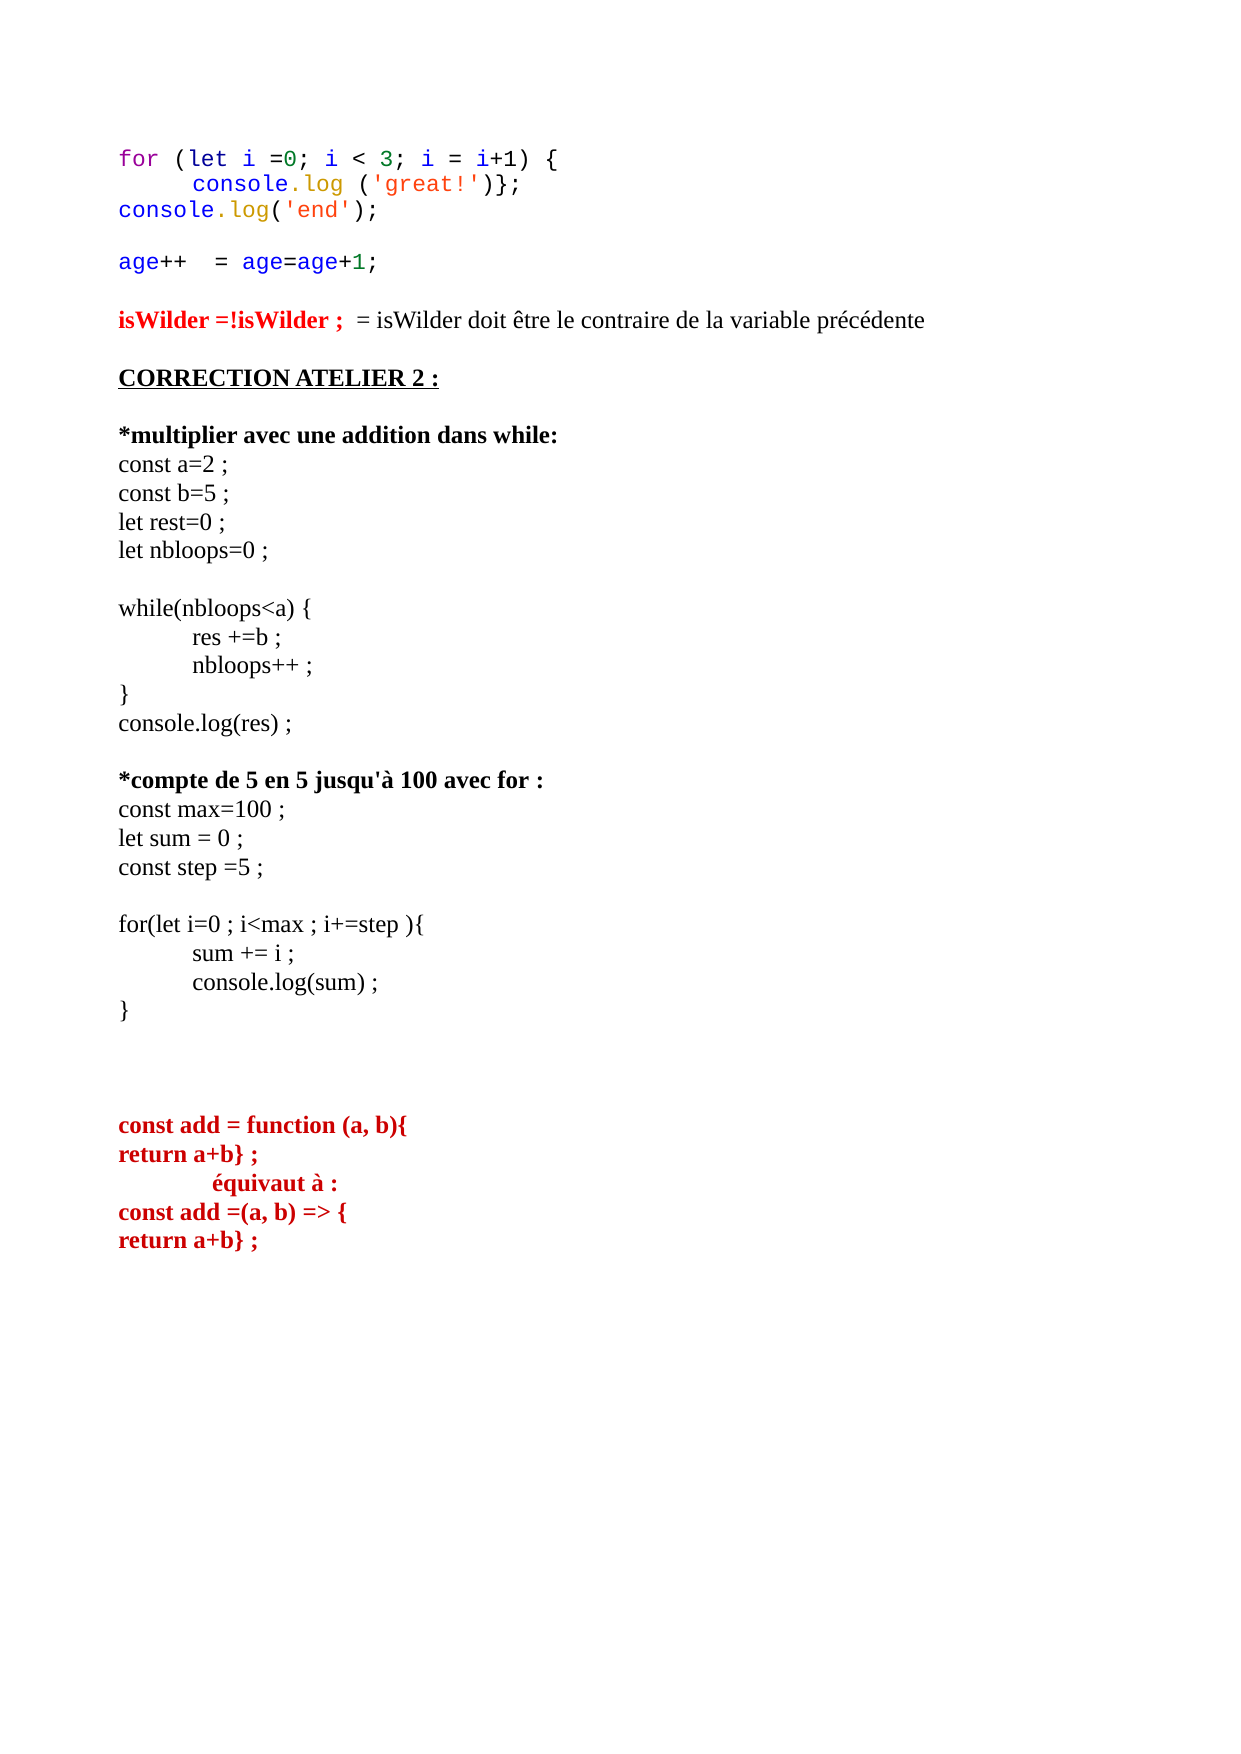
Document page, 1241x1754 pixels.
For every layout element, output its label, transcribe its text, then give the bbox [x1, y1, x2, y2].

text } [118, 679, 1122, 708]
text isWilder =!isWilder ; = isWilder doit être le contraire de la variable précédente [118, 305, 1122, 334]
text for(let i=0 ; i<max ; i+=step ){ [118, 909, 1122, 938]
text console.log(sum) ; [118, 967, 1122, 995]
text for (let i =0; i < 3; i = i+1) { [118, 147, 1122, 173]
text res +=b ; [118, 622, 1122, 650]
text let nbloops=0 ; [118, 535, 1122, 564]
text CORRECTION ATELIER 2 : [118, 363, 1122, 392]
text console.log ('great!')}; [118, 173, 1122, 199]
text let rest=0 ; [118, 507, 1122, 535]
text const add =(a, b) => { [118, 1197, 1122, 1225]
text const b=5 ; [118, 478, 1122, 507]
text *compte de 5 en 5 jusqu'à 100 avec for : [118, 765, 1122, 794]
text age++ = age=age+1; [118, 251, 1122, 277]
text let sum = 0 ; [118, 823, 1122, 852]
text nbloops++ ; [118, 650, 1122, 679]
text équivaut à : [118, 1168, 1122, 1197]
text console.log('end'); [118, 199, 1122, 225]
text sum += i ; [118, 938, 1122, 967]
text const add = function (a, b){ [118, 1110, 1122, 1139]
text console.log(res) ; [118, 708, 1122, 737]
text while(nbloops<a) { [118, 593, 1122, 622]
text return a+b} ; [118, 1225, 1122, 1254]
text const max=100 ; [118, 794, 1122, 823]
text const step =5 ; [118, 852, 1122, 880]
text } [118, 995, 1122, 1024]
text *multiplier avec une addition dans while: [118, 420, 1122, 449]
text return a+b} ; [118, 1139, 1122, 1168]
text const a=2 ; [118, 449, 1122, 478]
